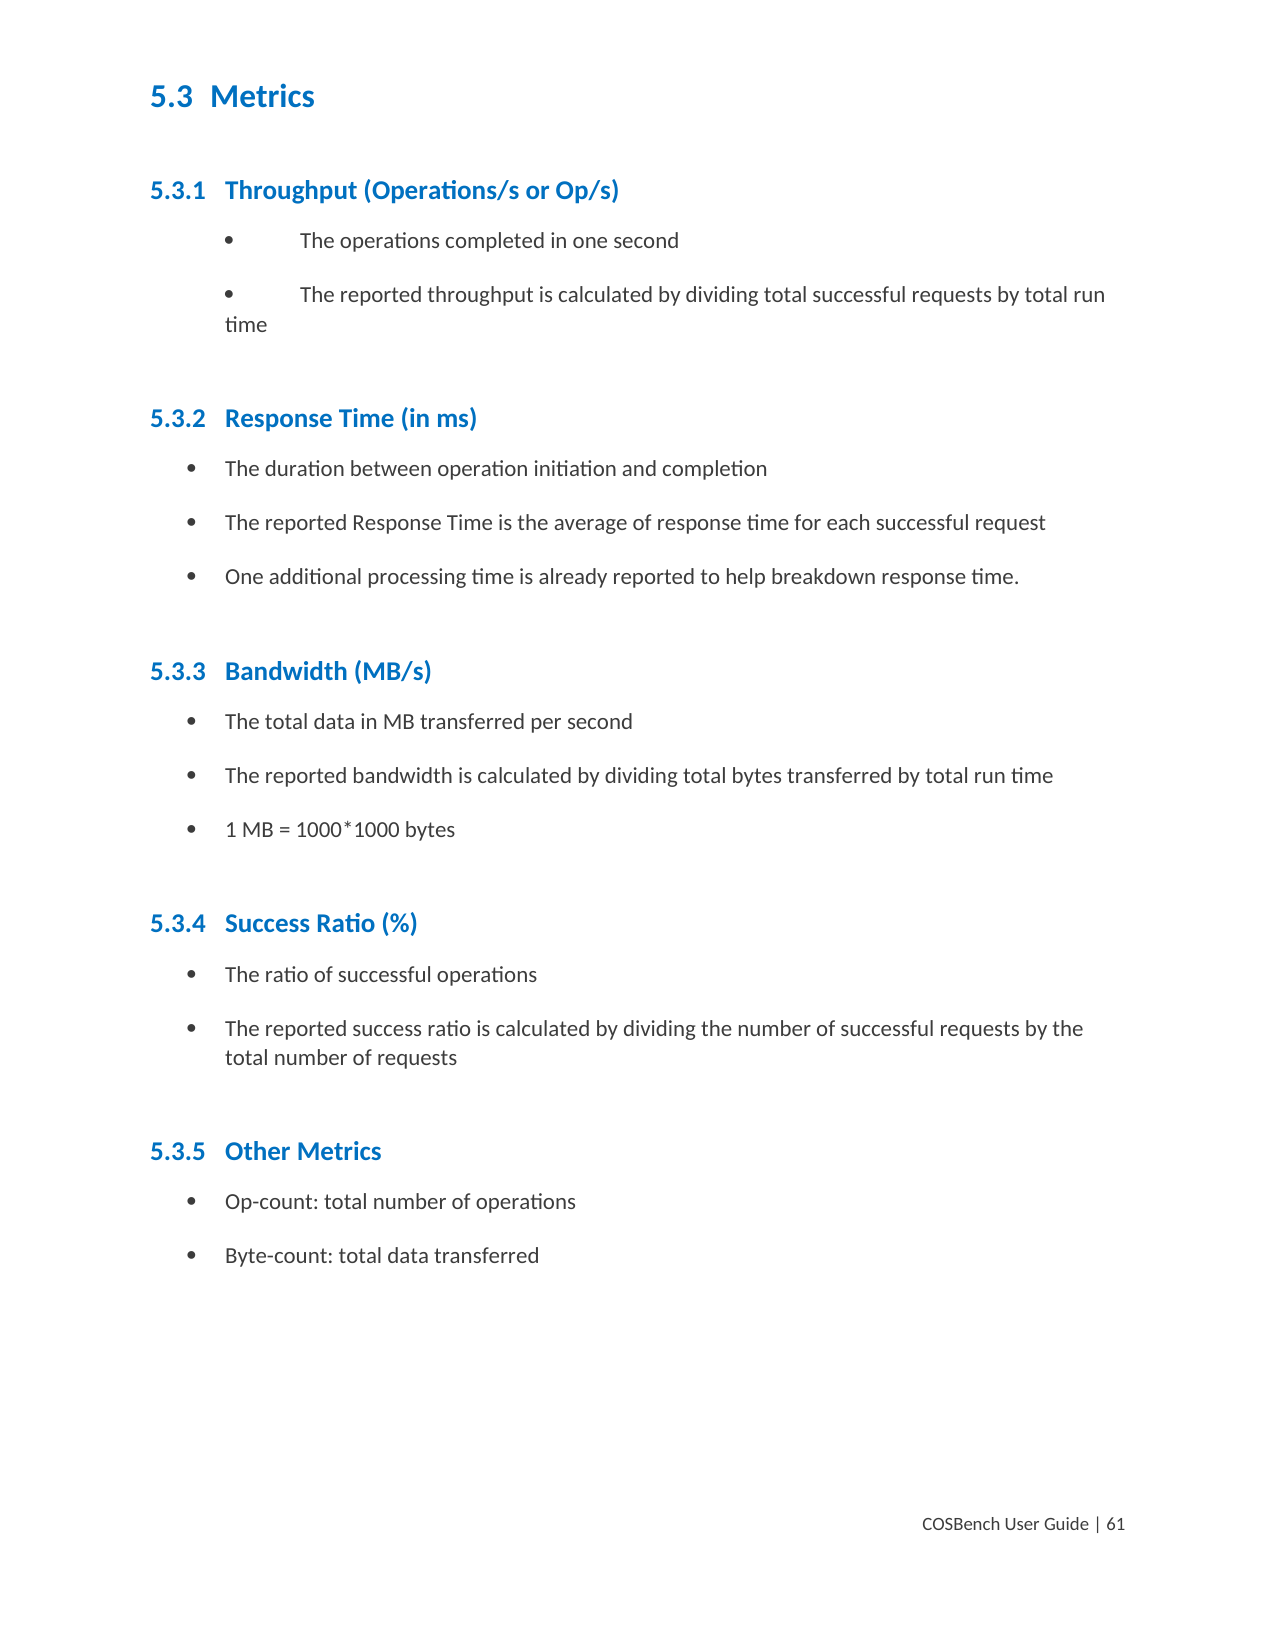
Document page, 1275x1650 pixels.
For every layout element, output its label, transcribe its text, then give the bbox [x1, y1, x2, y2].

list The duration between operation initiation and completion [187, 454, 1125, 482]
list One additional processing time is already reported to help breakdown response time. [187, 562, 1125, 590]
subtitle Success Ratio (%) [150, 907, 1125, 940]
list Op-count: total number of operations [187, 1187, 1125, 1215]
list 1 MB = 1000*1000 bytes [187, 815, 1125, 843]
list The total data in MB transferred per second [187, 707, 1125, 735]
list The reported success ratio is calculated by dividing the number of successful requests by the total number of requests [187, 1014, 1125, 1071]
list The reported throughput is calculated by dividing total successful requests by total run time [225, 281, 1125, 338]
subtitle Bandwidth (MB/s) [150, 654, 1125, 687]
subtitle Throughput (Operations/s or Op/s) [150, 173, 1125, 207]
list The ratio of successful operations [187, 960, 1125, 988]
list The reported bandwidth is calculated by dividing total bytes transferred by total run time [187, 761, 1125, 789]
list The reported Response Time is the average of response time for each successful request [187, 508, 1125, 536]
list Byte-count: total data transferred [187, 1241, 1125, 1269]
subtitle Metrics [150, 75, 1125, 116]
list The operations completed in one second [225, 227, 1125, 254]
subtitle Other Metrics [150, 1134, 1125, 1167]
subtitle Response Time (in ms) [150, 401, 1125, 434]
